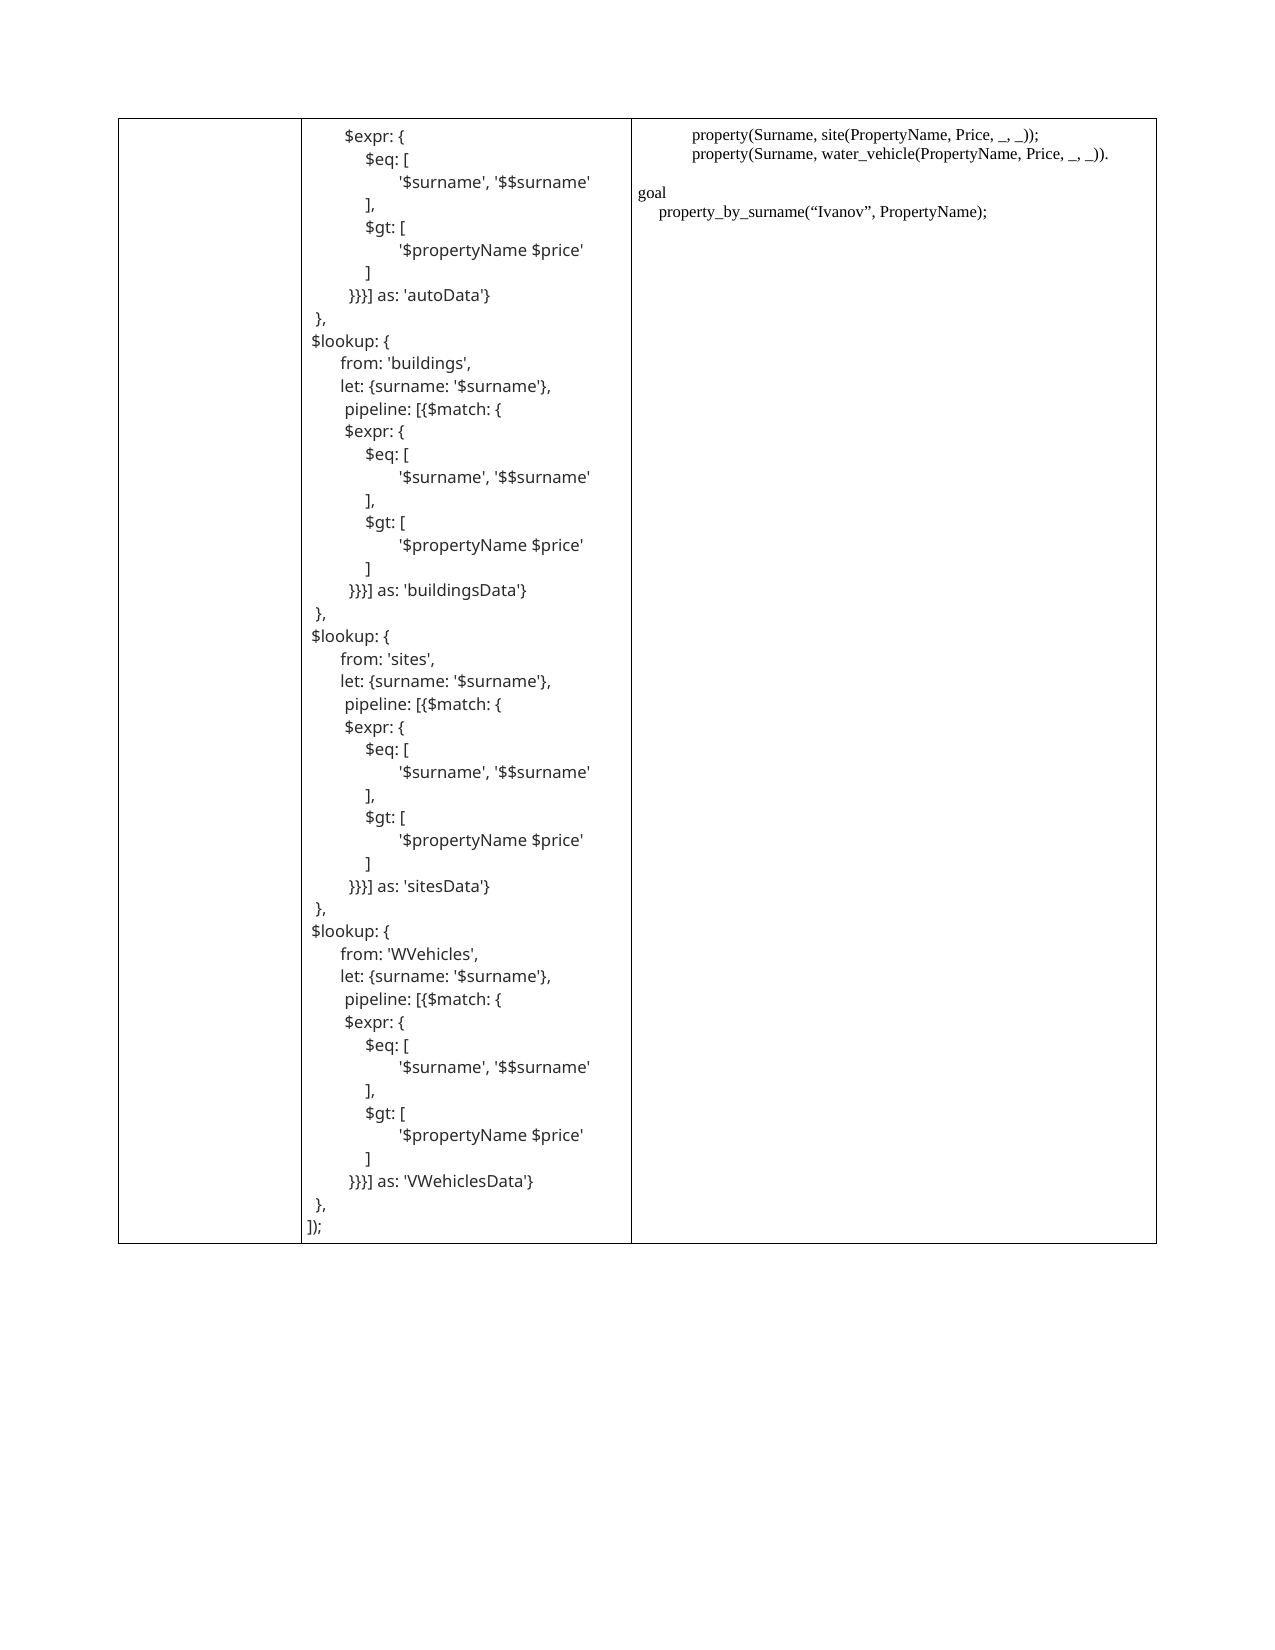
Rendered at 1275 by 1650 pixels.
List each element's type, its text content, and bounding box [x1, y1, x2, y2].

table_cell property(Surname, site(PropertyName, Price, _, _)); property(Surname, water_vehicle(PropertyName, Price, _, _)). goal property_by_surname(“Ivanov”, PropertyName); [632, 119, 1156, 1243]
table_cell [119, 119, 301, 1243]
table_cell $expr: { $eq: [ '$surname', '$$surname' ], $gt: [ '$propertyName $price' ] }}}] as: 'autoData'} }, $lookup: { from: 'buildings', let: {surname: '$surname'}, pipeline: [{$match: { $expr: { $eq: [ '$surname', '$$surname' ], $gt: [ '$propertyName $price' ] }}}] as: 'buildingsData'} }, $lookup: { from: 'sites', let: {surname: '$surname'}, pipeline: [{$match: { $expr: { $eq: [ '$surname', '$$surname' ], $gt: [ '$propertyName $price' ] }}}] as: 'sitesData'} }, $lookup: { from: 'WVehicles', let: {surname: '$surname'}, pipeline: [{$match: { $expr: { $eq: [ '$surname', '$$surname' ], $gt: [ '$propertyName $price' ] }}}] as: 'VWehiclesData'} }, ]); [302, 119, 631, 1243]
